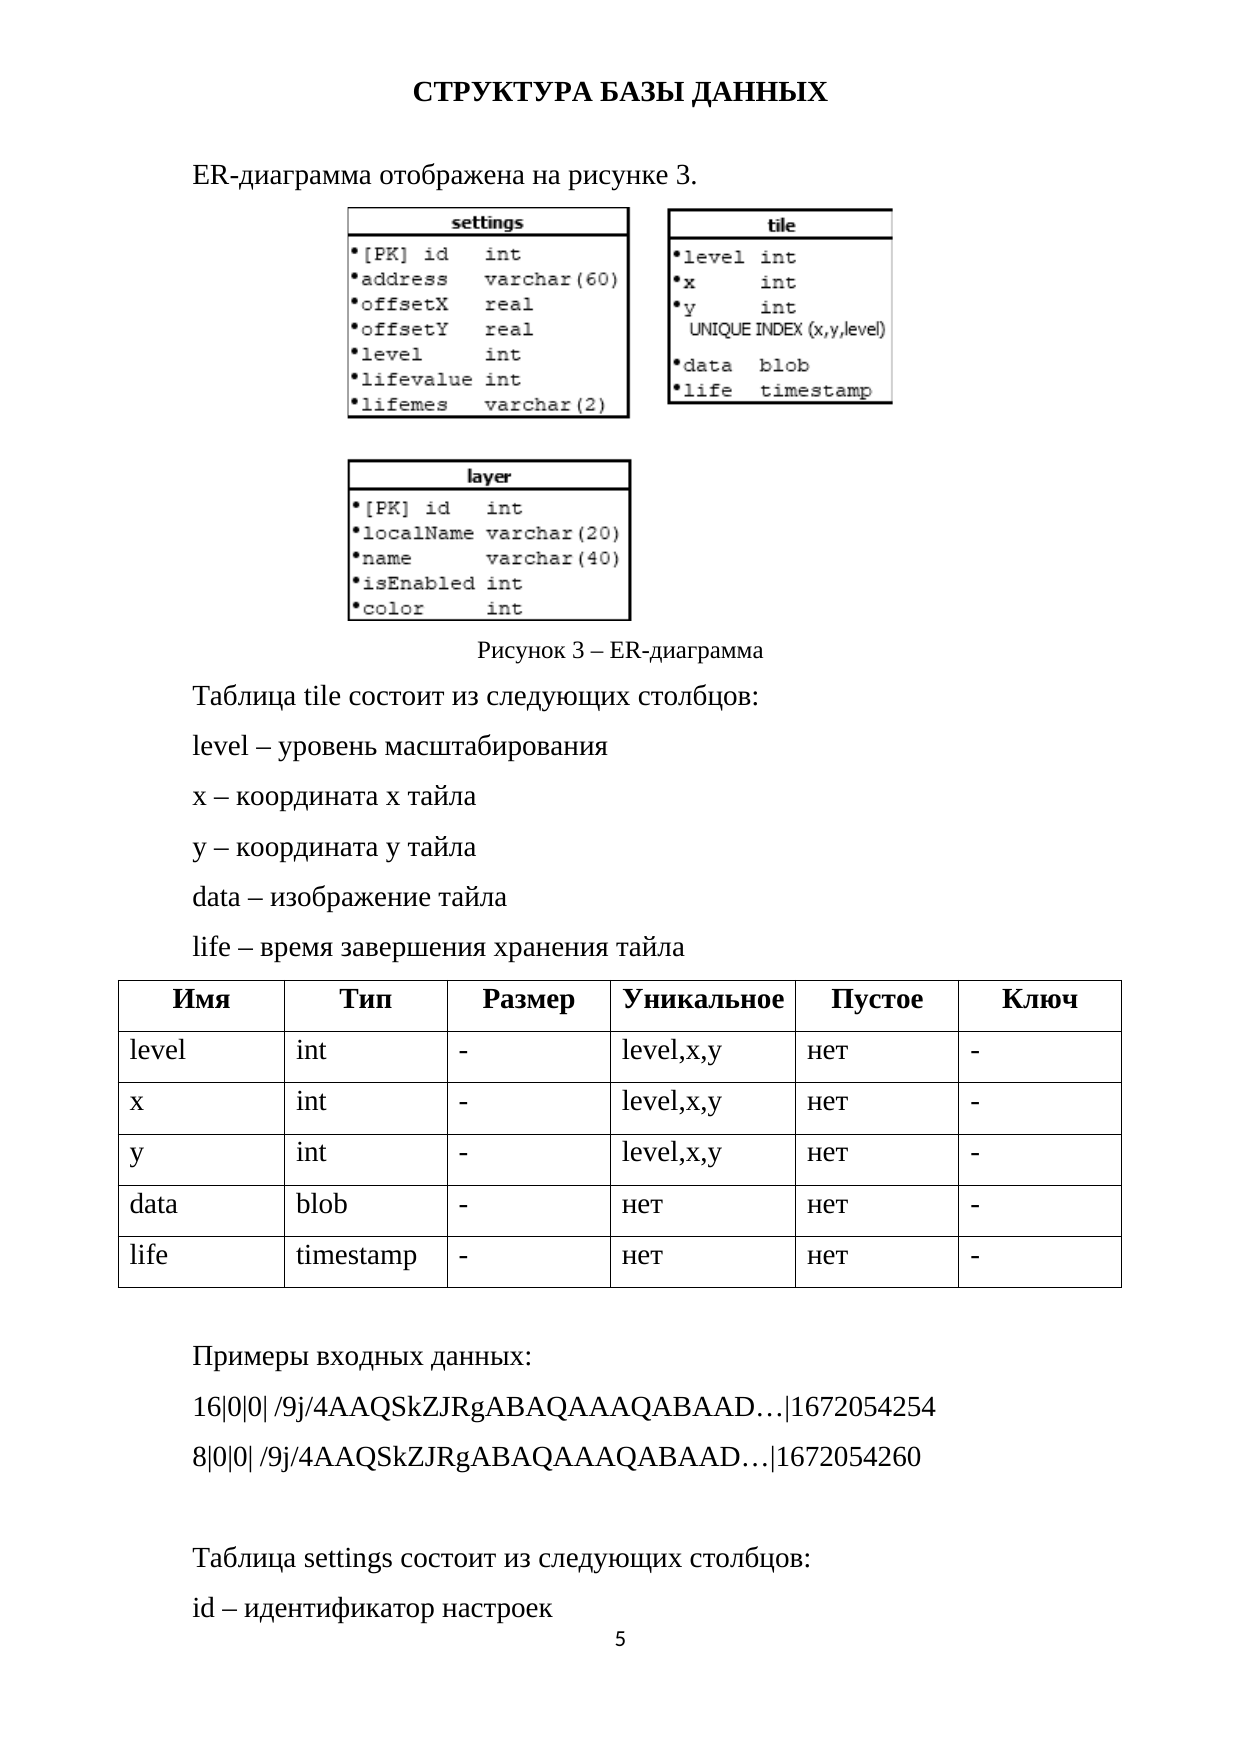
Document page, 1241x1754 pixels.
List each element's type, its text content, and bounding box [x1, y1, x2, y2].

text x – координата x тайла [118, 778, 1122, 812]
table_cell - [959, 1083, 1121, 1133]
table_cell нет [796, 1135, 958, 1185]
table_cell level,x,y [611, 1032, 795, 1082]
table_cell level,x,y [611, 1135, 795, 1185]
table_cell level,x,y [611, 1083, 795, 1133]
table_header Ключ [959, 981, 1121, 1031]
subtitle СТРУКТУРА БАЗЫ ДАННЫХ [118, 74, 1122, 107]
table_cell - [448, 1083, 610, 1133]
table_cell - [959, 1135, 1121, 1185]
text Таблица settings состоит из следующих столбцов: [118, 1540, 1122, 1573]
table_cell blob [285, 1186, 447, 1236]
table_cell int [285, 1083, 447, 1133]
table_cell нет [796, 1237, 958, 1287]
text id – идентификатор настроек [118, 1590, 1122, 1624]
table_cell нет [611, 1237, 795, 1287]
table_cell - [959, 1186, 1121, 1236]
table_cell data [119, 1186, 284, 1236]
table_cell нет [796, 1186, 958, 1236]
text ER-диаграмма отображена на рисунке 3. [118, 157, 1122, 191]
table_header Уникальное [611, 981, 795, 1031]
table_cell life [119, 1237, 284, 1287]
table_header Пустое [796, 981, 958, 1031]
table_cell int [285, 1135, 447, 1185]
table_header Тип [285, 981, 447, 1031]
table_cell нет [796, 1083, 958, 1133]
table_cell нет [611, 1186, 795, 1236]
text data – изображение тайла [118, 879, 1122, 913]
table_cell - [959, 1237, 1121, 1287]
text 16|0|0| /9j/4AAQSkZJRgABAQAAAQABAAD…|1672054254 [118, 1389, 1122, 1422]
text 8|0|0| /9j/4AAQSkZJRgABAQAAAQABAAD…|1672054260 [118, 1439, 1122, 1473]
table_cell - [448, 1032, 610, 1082]
table_cell - [448, 1186, 610, 1236]
table_cell - [959, 1032, 1121, 1082]
text life – время завершения хранения тайла [118, 929, 1122, 963]
text y – координата y тайла [118, 829, 1122, 862]
text Примеры входных данных: [118, 1338, 1122, 1372]
table_cell - [448, 1237, 610, 1287]
table_cell int [285, 1032, 447, 1082]
table_cell - [448, 1135, 610, 1185]
text Таблица tile состоит из следующих столбцов: [118, 678, 1122, 711]
table_header Имя [119, 981, 284, 1031]
text Рисунок 3 – ER-диаграмма [118, 635, 1122, 663]
table_cell нет [796, 1032, 958, 1082]
table_cell timestamp [285, 1237, 447, 1287]
table_cell level [119, 1032, 284, 1082]
table_cell y [119, 1135, 284, 1185]
table_cell x [119, 1083, 284, 1133]
table_header Размер [448, 981, 610, 1031]
text level – уровень масштабирования [118, 728, 1122, 762]
